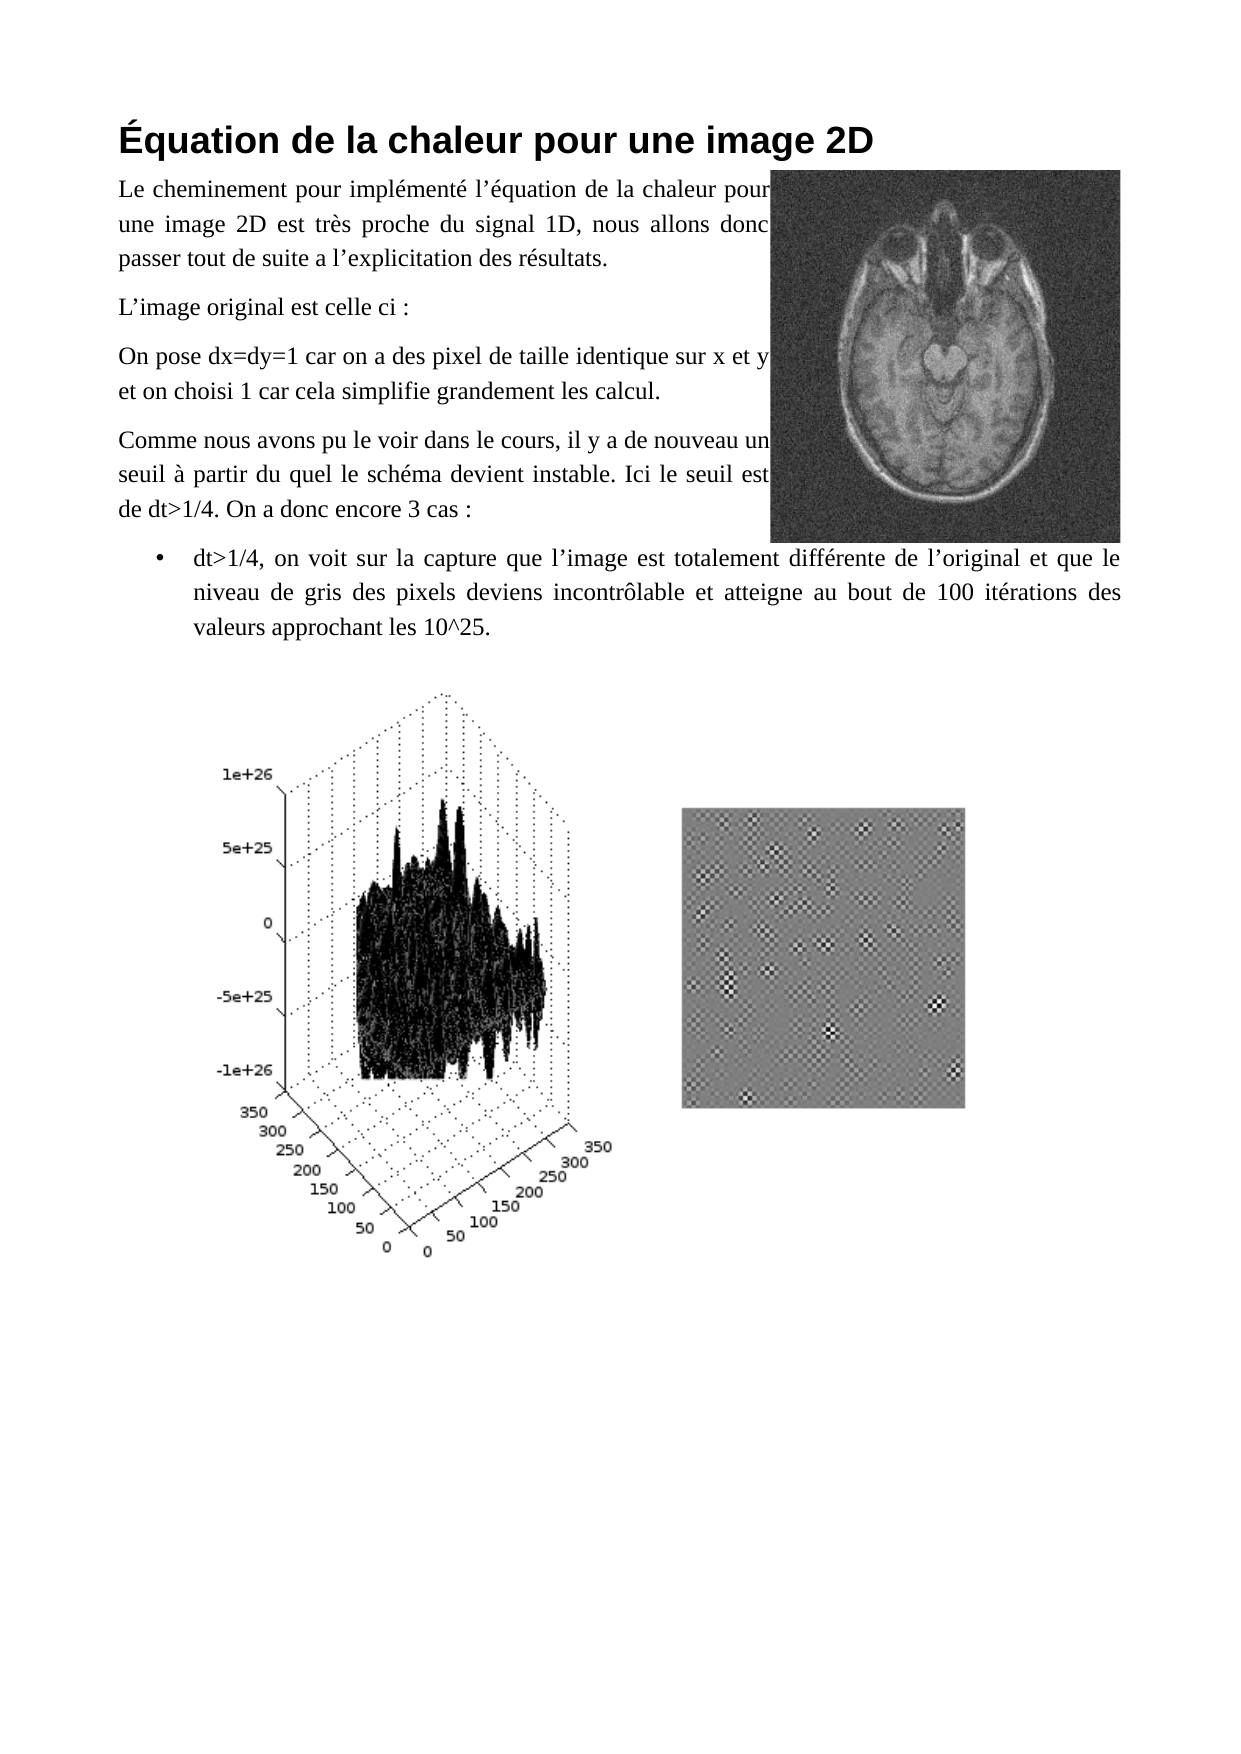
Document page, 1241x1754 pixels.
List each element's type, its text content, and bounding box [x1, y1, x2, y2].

text L’image original est celle ci : [118, 292, 770, 321]
text Le cheminement pour implémenté l’équation de la chaleur pour une image 2D est très proche du signal 1D, nous allons donc passer tout de suite a l’explicitation des résultats. [118, 174, 770, 272]
text Comme nous avons pu le voir dans le cours, il y a de nouveau un seuil à partir du quel le schéma devient instable. Ici le seuil est de dt>1/4. On a donc encore 3 cas : [118, 425, 770, 523]
subtitle Équation de la chaleur pour une image 2D [118, 118, 1122, 162]
picture [183, 658, 1028, 1273]
picture [770, 170, 1121, 543]
list dt>1/4, on voit sur la capture que l’image est totalement différente de l’original et que le niveau de gris des pixels deviens incontrôlable et atteigne au bout de 100 itérations des valeurs approchant les 10^25. [156, 543, 1122, 641]
text On pose dx=dy=1 car on a des pixel de taille identique sur x et y et on choisi 1 car cela simplifie grandement les calcul. [118, 341, 770, 404]
